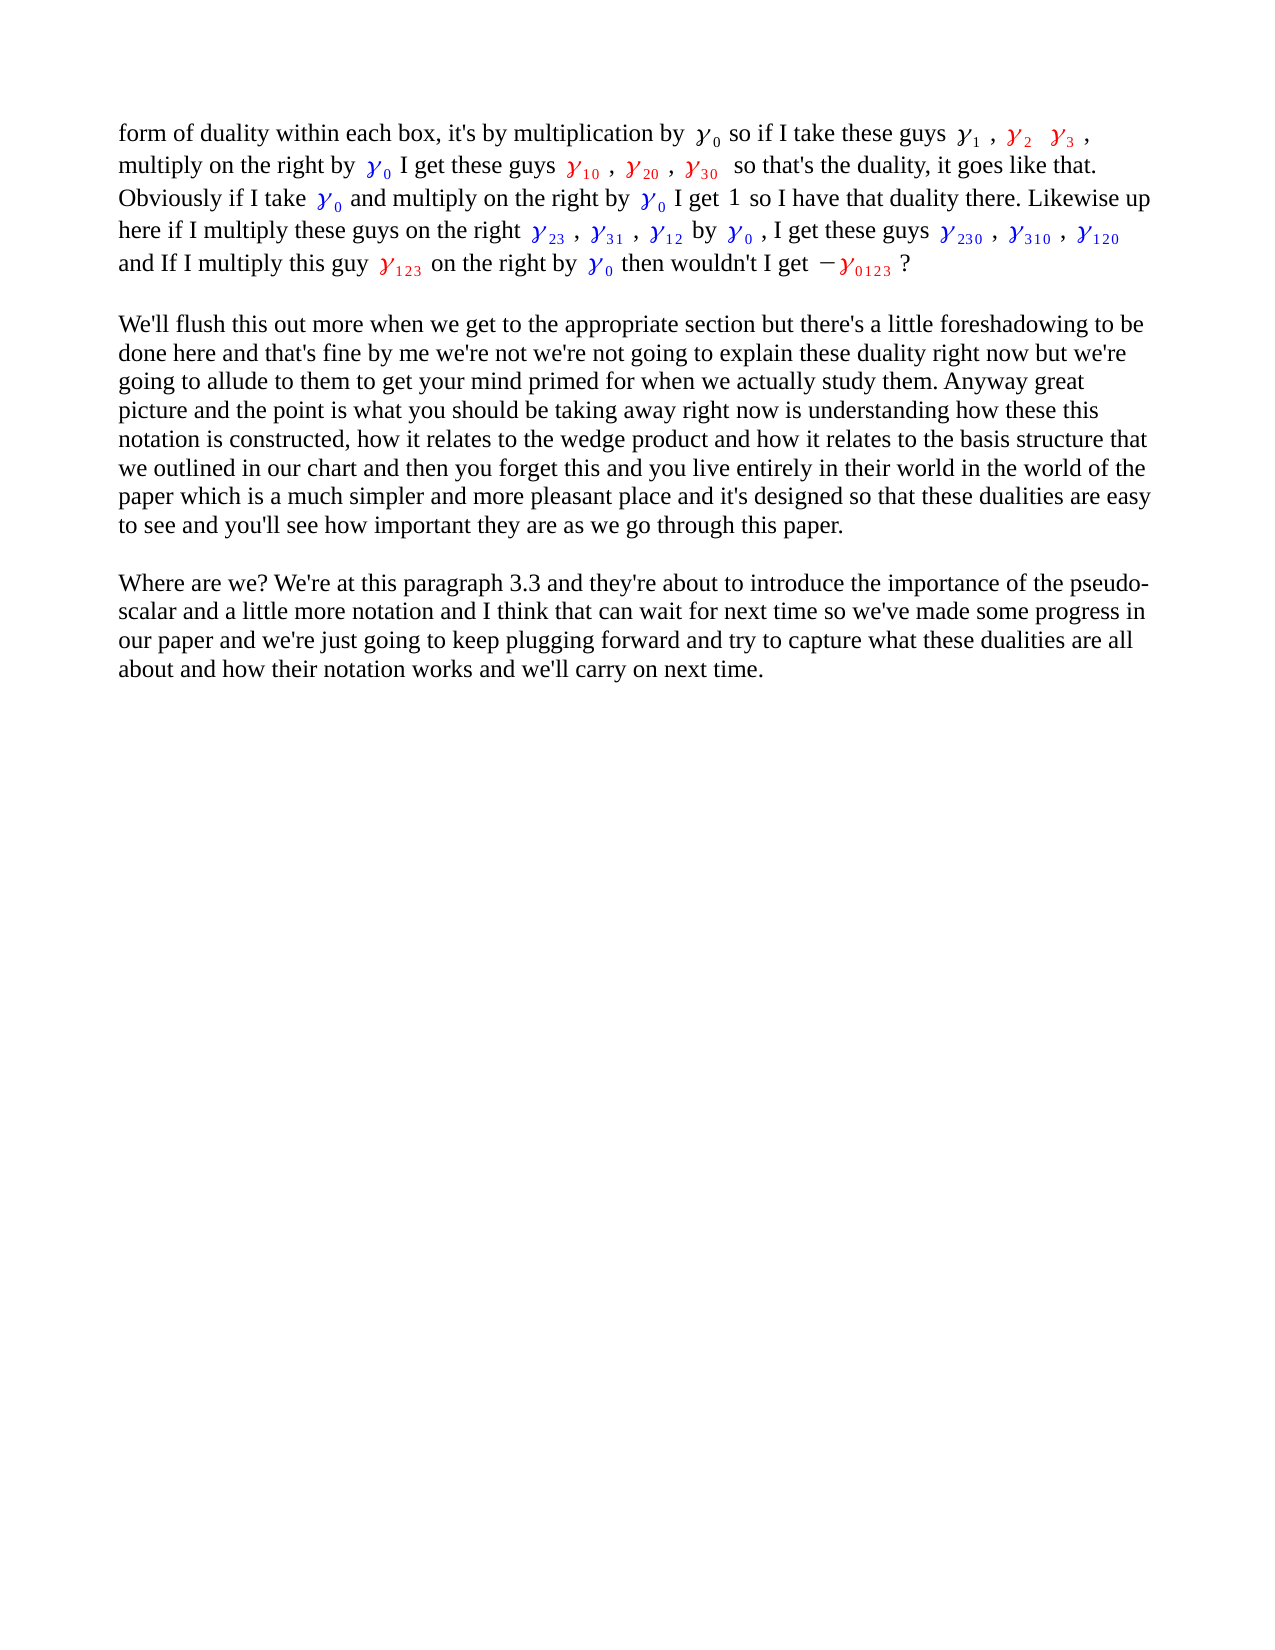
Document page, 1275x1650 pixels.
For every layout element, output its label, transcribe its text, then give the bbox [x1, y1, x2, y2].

text We'll flush this out more when we get to the appropriate section but there's a little foreshadowing to be done here and that's fine by me we're not we're not going to explain these duality right now but we're going to allude to them to get your mind primed for when we actually study them. Anyway great picture and the point is what you should be taking away right now is understanding how these this notation is constructed, how it relates to the wedge product and how it relates to the basis structure that we outlined in our chart and then you forget this and you live entirely in their world in the world of the paper which is a much simpler and more pleasant place and it's designed so that these dualities are easy to see and you'll see how important they are as we go through this paper. [118, 309, 1157, 539]
text Now the notion of being dual is really an interesting mathematical idea there's a lot of different places where this word duality comes in Math in Exterior algebra it's Hodge duality so they say “the solid and dashed boxes are (Hodge) dual under right multiplication of the pseudo-scalar” and they're going to talk about that in section 3.5 which is well ahead of us, well within each box the shaded region is dual to the non-shaded region. “Within each box the shaded region is dual to the non-shaded region under right multiplication by the time-like basis vector”, so basically in this caption they've really defined all of the duality and they've also pointed out that I mislabeled the duality when I made it simpler that is when they say these guys (upper part of figure) and these guys (lower part of figure) they're related by Hodge duality where if I take an element out of this and I call itand I do right multiplication by the pseudo-scalar I guess that would be withthen I turn it into something in this box down here and that's duality by right multiplication by the pseudo-scalar and then they're talking about another form of duality within each box, it's by multiplication byso if I take these guys,, multiply on the right byI get these guys,, so that's the duality, it goes like that. Obviously if I takeand multiply on the right byI getso I have that duality there. Likewise up here if I multiply these guys on the right,,by, I get these guys,,and If I multiply this guyon the right bythen wouldn't I get? [118, 118, 1157, 280]
text Where are we? We're at this paragraph 3.3 and they're about to introduce the importance of the pseudo-scalar and a little more notation and I think that can wait for next time so we've made some progress in our paper and we're just going to keep plugging forward and try to capture what these dualities are all about and how their notation works and we'll carry on next time. [118, 568, 1157, 683]
